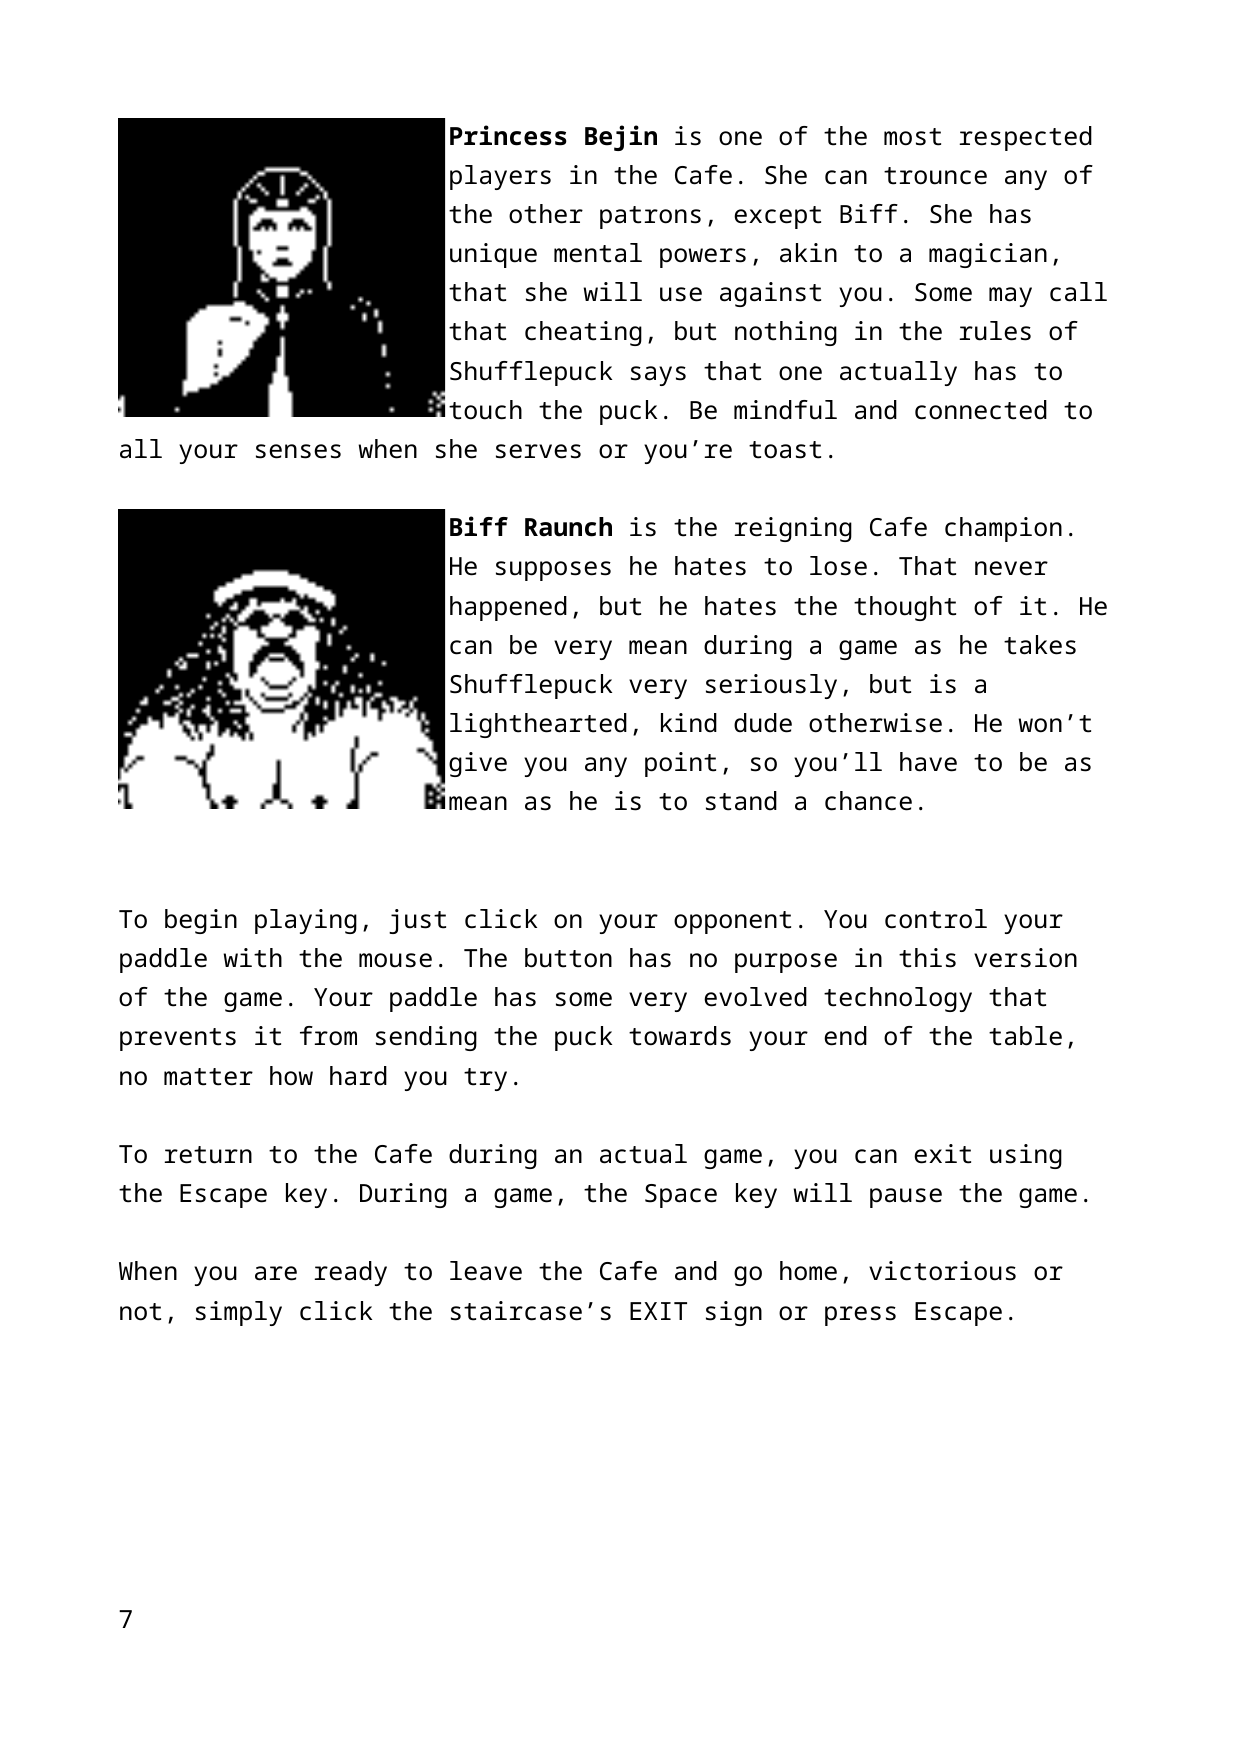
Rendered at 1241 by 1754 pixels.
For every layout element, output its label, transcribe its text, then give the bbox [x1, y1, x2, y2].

text Biff Raunch is the reigning Cafe champion. He supposes he hates to lose. That never happened, but he hates the thought of it. He can be very mean during a game as he takes Shufflepuck very seriously, but is a lighthearted, kind dude otherwise. He won’t give you any point, so you’ll have to be as mean as he is to stand a chance. [118, 510, 1122, 818]
text Princess Bejin is one of the most respected players in the Cafe. She can trounce any of the other patrons, except Biff. She has unique mental powers, akin to a magician, that she will use against you. Some may call that cheating, but nothing in the rules of Shufflepuck says that one actually has to touch the puck. Be mindful and connected to all your senses when she serves or you’re toast. [118, 118, 1122, 466]
text To return to the Cafe during an actual game, you can exit using the Escape key. During a game, the Space key will pause the game. [118, 1136, 1122, 1210]
text To begin playing, just click on your opponent. You control your paddle with the mouse. The button has no purpose in this version of the game. Your paddle has some very evolved technology that prevents it from sending the puck towards your end of the table, no matter how hard you try. [118, 901, 1122, 1092]
picture [118, 118, 446, 417]
text When you are ready to leave the Cafe and go home, victorious or not, simply click the staircase’s EXIT sign or press Escape. [118, 1254, 1122, 1327]
picture [118, 509, 446, 809]
